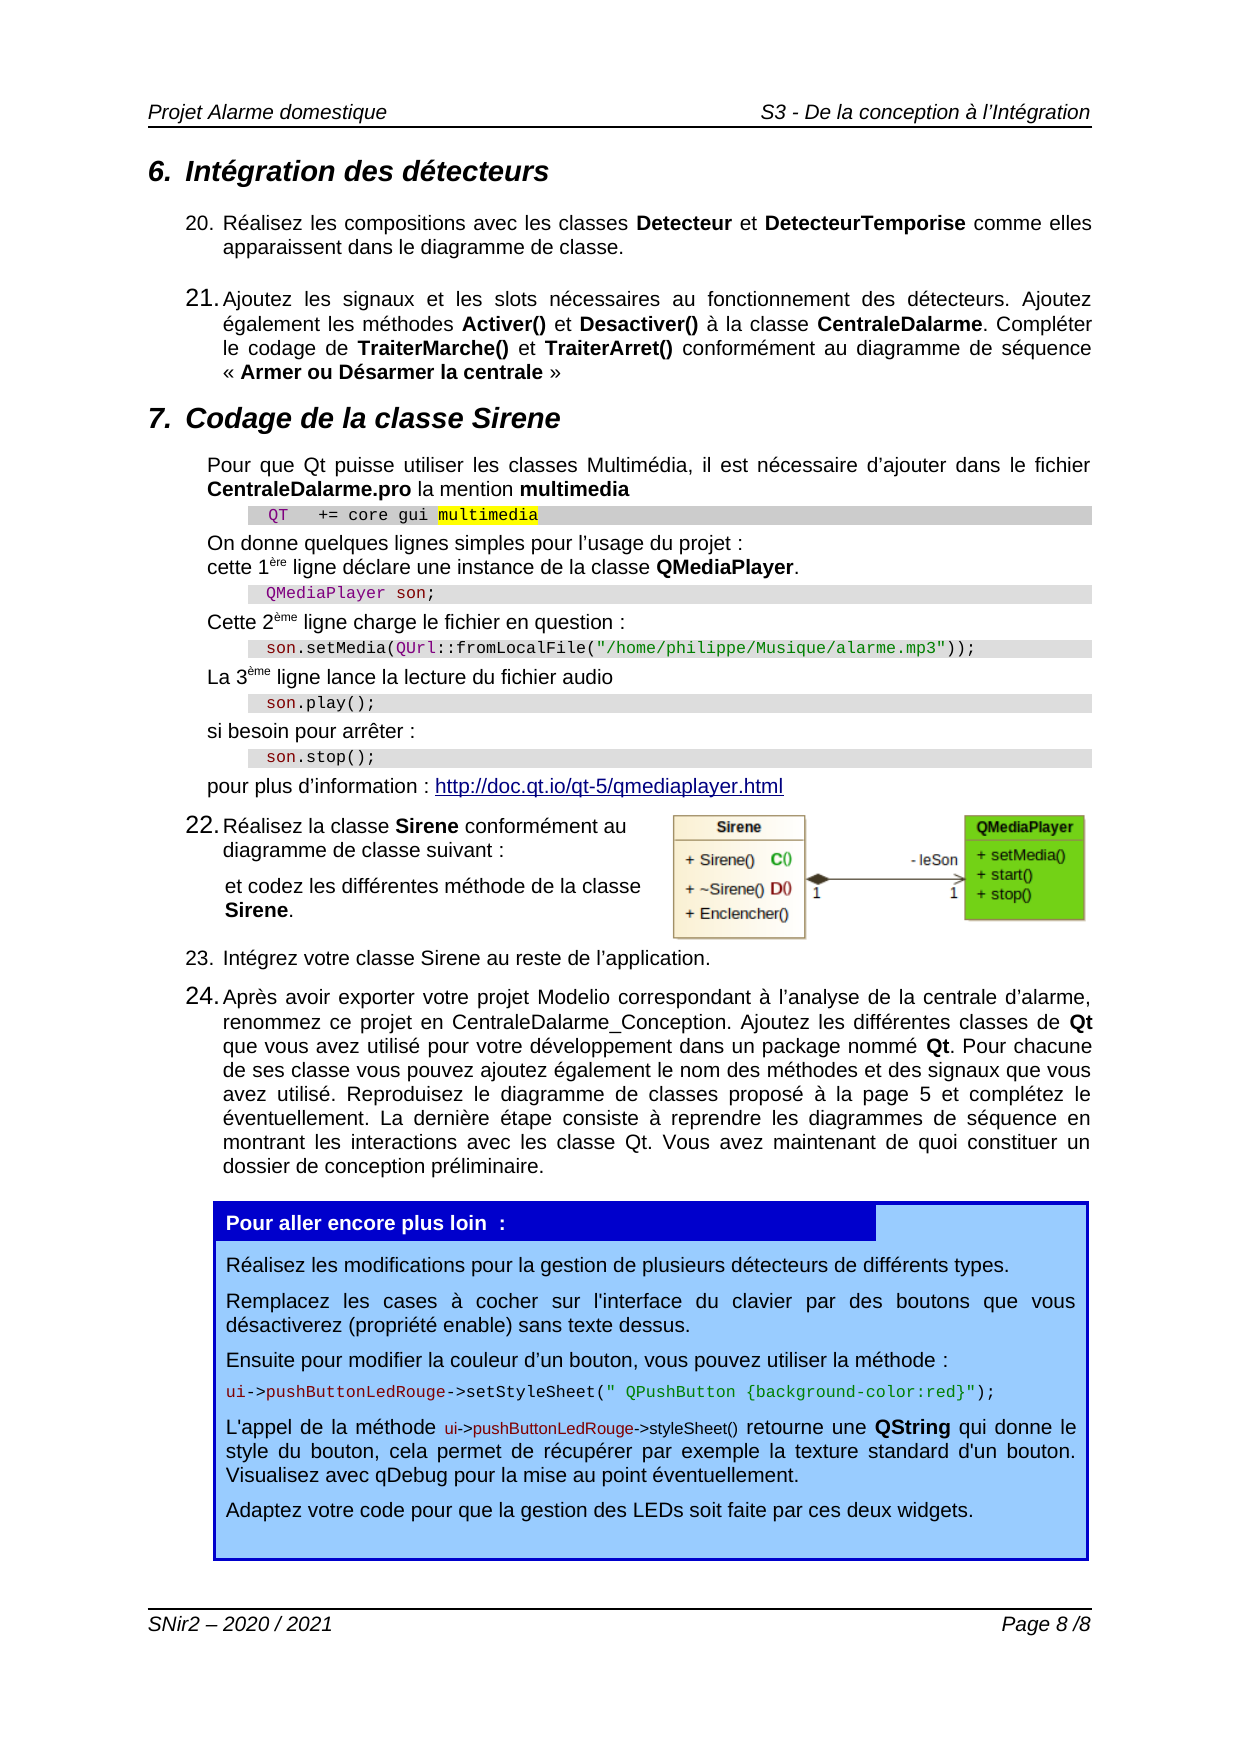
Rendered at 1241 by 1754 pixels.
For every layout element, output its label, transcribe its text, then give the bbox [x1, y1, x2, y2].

picture [661, 803, 1098, 943]
text si besoin pour arrêter : [207, 719, 1092, 743]
text son.play(); [248, 694, 1092, 713]
text son.stop(); [248, 749, 1092, 768]
text QMediaPlayer son; [248, 585, 1092, 604]
text On donne quelques lignes simples pour l’usage du projet : [207, 531, 1092, 555]
text QT += core gui multimedia [248, 506, 1092, 525]
subtitle Intégration des détecteurs [148, 154, 1092, 187]
text La 3ème ligne lance la lecture du fichier audio [207, 664, 1092, 688]
text cette 1ère ligne déclare une instance de la classe QMediaPlayer. [207, 555, 1092, 579]
list Intégrez votre classe Sirene au reste de l’application. [185, 946, 1092, 969]
subtitle Codage de la classe Sirene [148, 401, 1092, 435]
list Réalisez la classe Sirene conformément au diagramme de classe suivant : [185, 809, 661, 862]
text et codez les différentes méthode de la classe Sirene. [224, 874, 661, 922]
table_cell Réalisez les modifications pour la gestion de plusieurs détecteurs de différents types. Remplacez les cases à cocher sur l'interface du clavier par des boutons que vous désactiverez (propriété enable) sans texte dessus. Ensuite pour modifier la couleur d’un bouton, vous pouvez utiliser la méthode : ui->pushButtonLedRouge->setStyleSheet(" QPushButton {background-color:red}"); L'appel de la méthode ui->pushButtonLedRouge->styleSheet() retourne une QString qui donne le style du bouton, cela permet de récupérer par exemple la texture standard d'un bouton. Visualisez avec qDebug pour la mise au point éventuellement. Adaptez votre code pour que la gestion des LEDs soit faite par ces deux widgets. [216, 1241, 1086, 1558]
list Réalisez les compositions avec les classes Detecteur et DetecteurTemporise comme elles apparaissent dans le diagramme de classe. [185, 211, 1092, 259]
text Cette 2ème ligne charge le fichier en question : [207, 610, 1092, 634]
table_header [876, 1205, 1086, 1241]
text pour plus d’information : http://doc.qt.io/qt-5/qmediaplayer.html [207, 774, 1092, 798]
text son.setMedia(QUrl::fromLocalFile("/home/philippe/Musique/alarme.mp3")); [248, 640, 1092, 658]
list Après avoir exporter votre projet Modelio correspondant à l’analyse de la centrale d’alarme, renommez ce projet en CentraleDalarme_Conception. Ajoutez les différentes classes de Qt que vous avez utilisé pour votre développement dans un package nommé Qt. Pour chacune de ses classe vous pouvez ajoutez également le nom des méthodes et des signaux que vous avez utilisé. Reproduisez le diagramme de classes proposé à la page 5 et complétez le éventuellement. La dernière étape consiste à reprendre les diagrammes de séquence en montrant les interactions avec les classe Qt. Vous avez maintenant de quoi constituer un dossier de conception préliminaire. [185, 981, 1092, 1178]
text Pour que Qt puisse utiliser les classes Multimédia, il est nécessaire d’ajouter dans le fichier CentraleDalarme.pro la mention multimedia [207, 452, 1092, 500]
list Ajoutez les signaux et les slots nécessaires au fonctionnement des détecteurs. Ajoutez également les méthodes Activer() et Desactiver() à la classe CentraleDalarme. Compléter le codage de TraiterMarche() et TraiterArret() conformément au diagramme de séquence « Armer ou Désarmer la centrale » [185, 283, 1092, 383]
table_header Pour aller encore plus loin : [216, 1205, 876, 1241]
